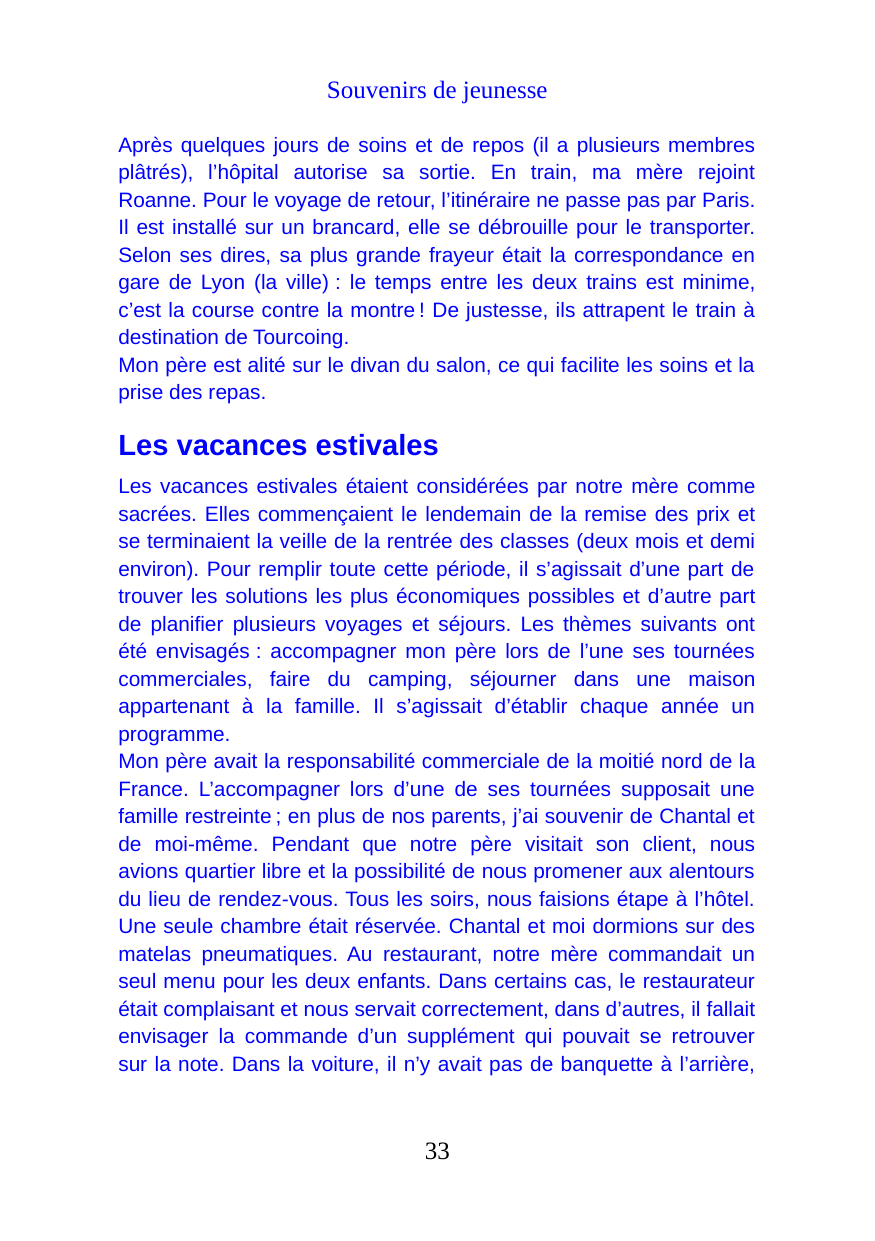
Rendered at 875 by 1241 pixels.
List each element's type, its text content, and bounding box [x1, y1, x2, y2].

text Après quelques jours de soins et de repos (il a plusieurs membres plâtrés), l’hôpital autorise sa sortie. En train, ma mère rejoint Roanne. Pour le voyage de retour, l’itinéraire ne passe pas par Paris. Il est installé sur un brancard, elle se débrouille pour le transporter. Selon ses dires, sa plus grande frayeur était la correspondance en gare de Lyon (la ville) : le temps entre les deux trains est minime, c’est la course contre la montre ! De justesse, ils attrapent le train à destination de Tourcoing. [118, 132, 756, 349]
text Mon père est alité sur le divan du salon, ce qui facilite les soins et la prise des repas. [118, 352, 756, 404]
text Mon père avait la responsabilité commerciale de la moitié nord de la France. L’accompagner lors d’une de ses tournées supposait une famille restreinte ; en plus de nos parents, j’ai souvenir de Chantal et de moi-même. Pendant que notre père visitait son client, nous avions quartier libre et la possibilité de nous promener aux alentours du lieu de rendez-vous. Tous les soirs, nous faisions étape à l’hôtel. Une seule chambre était réservée. Chantal et moi dormions sur des matelas pneumatiques. Au restaurant, notre mère commandait un seul menu pour les deux enfants. Dans certains cas, le restaurateur était complaisant et nous servait correctement, dans d’autres, il fallait envisager la commande d’un supplément qui pouvait se retrouver sur la note. Dans la voiture, il n’y avait pas de banquette à l’arrière, [118, 749, 756, 1076]
subtitle Les vacances estivales [118, 428, 756, 462]
text Les vacances estivales étaient considérées par notre mère comme sacrées. Elles commençaient le lendemain de la remise des prix et se terminaient la veille de la rentrée des classes (deux mois et demi environ). Pour remplir toute cette période, il s’agissait d’une part de trouver les solutions les plus économiques possibles et d’autre part de planifier plusieurs voyages et séjours. Les thèmes suivants ont été envisagés : accompagner mon père lors de l’une ses tournées commerciales, faire du camping, séjourner dans une maison appartenant à la famille. Il s’agissait d’établir chaque année un programme. [118, 474, 756, 746]
